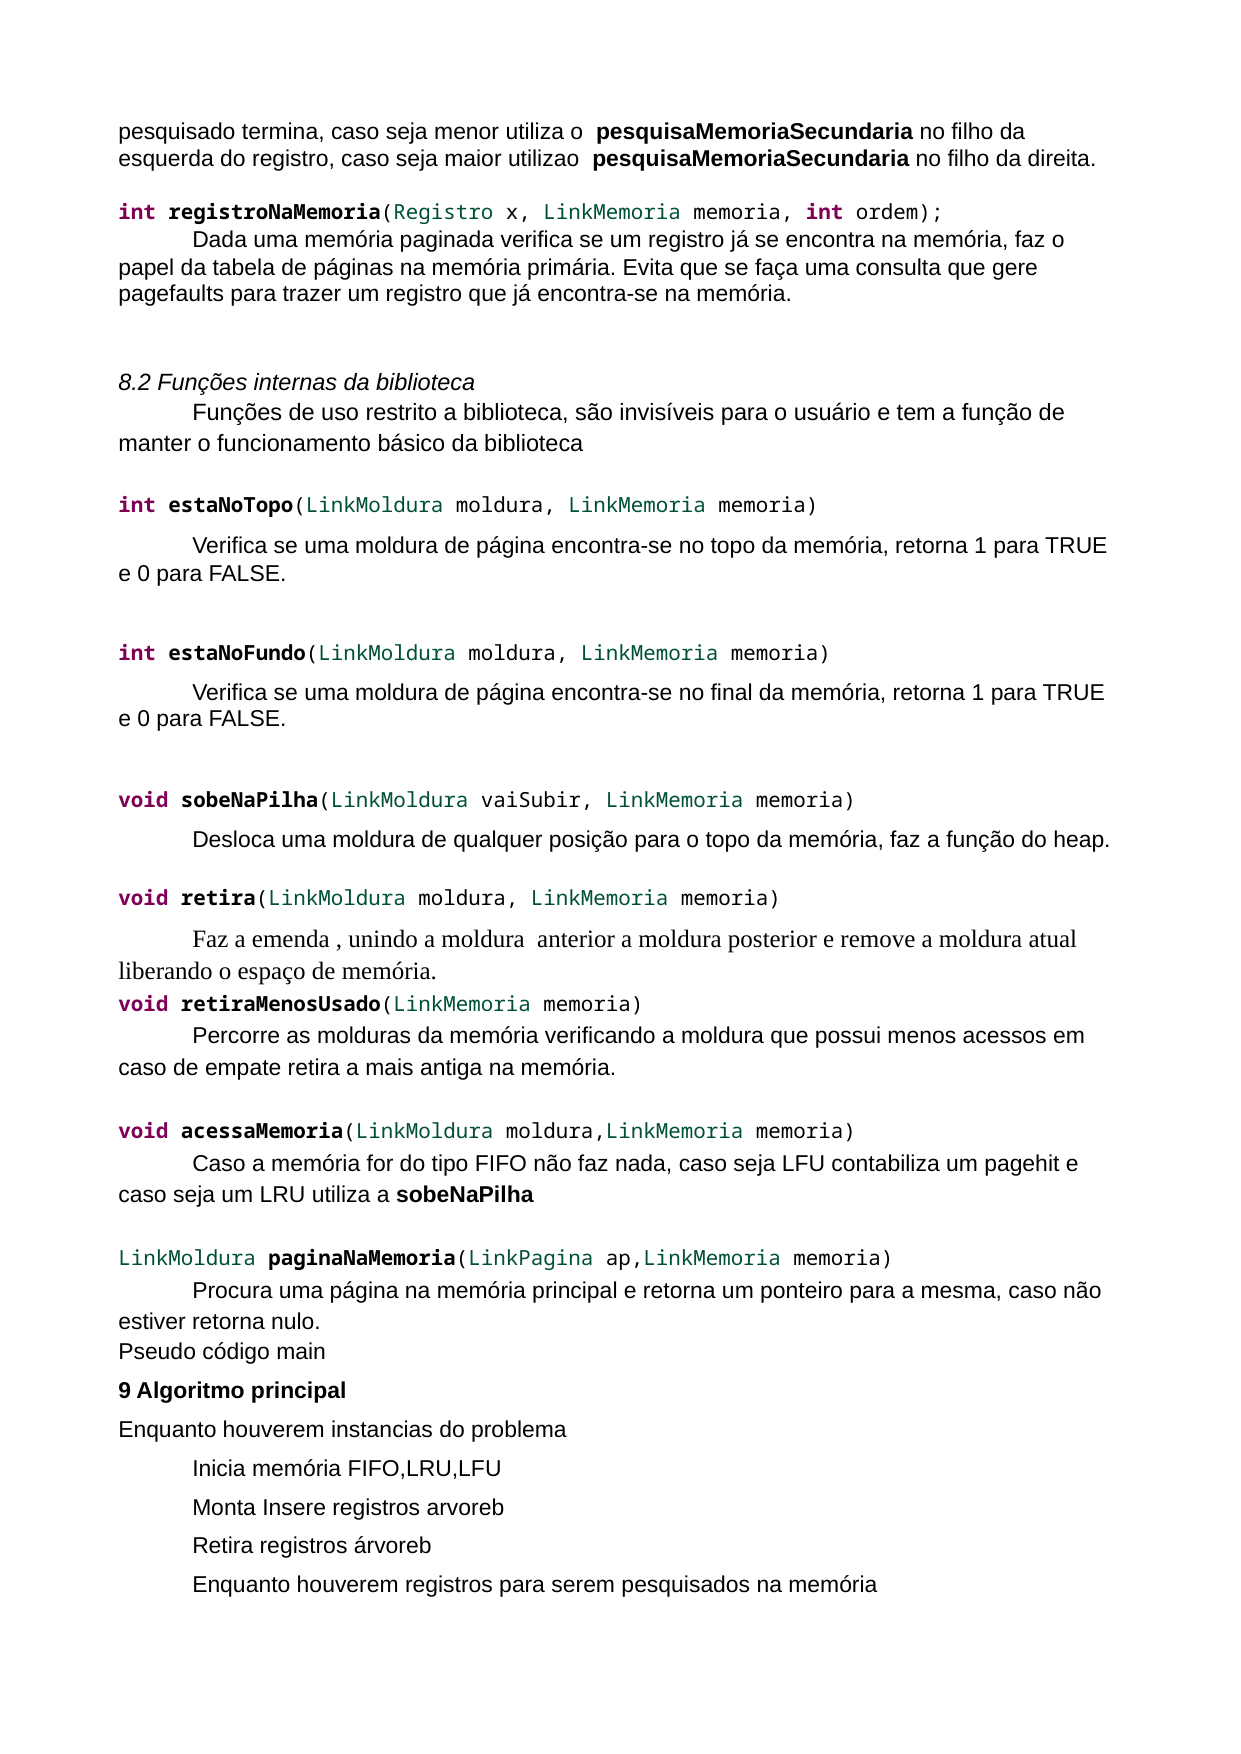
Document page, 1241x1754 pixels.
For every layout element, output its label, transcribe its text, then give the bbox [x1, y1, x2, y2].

text Percorre as molduras da memória verificando a moldura que possui menos acessos em caso de empate retira a mais antiga na memória. [118, 1022, 1122, 1113]
text Monta Insere registros arvoreb [118, 1493, 1122, 1520]
text Desloca uma moldura de qualquer posição para o topo da memória, faz a função do heap. void retira(LinkMoldura moldura, LinkMemoria memoria) [118, 826, 1122, 911]
text Faz a emenda , unindo a moldura anterior a moldura posterior e remove a moldura atual liberando o espaço de memória. [118, 924, 1122, 985]
text Retira registros árvoreb [118, 1532, 1122, 1559]
text pesquisado termina, caso seja menor utiliza o pesquisaMemoriaSecundaria no filho da esquerda do registro, caso seja maior utilizao pesquisaMemoriaSecundaria no filho da direita. [118, 118, 1122, 171]
text int estaNoTopo(LinkMoldura moldura, LinkMemoria memoria) [118, 491, 1122, 519]
text int estaNoFundo(LinkMoldura moldura, LinkMemoria memoria) [118, 638, 1122, 666]
text 9 Algoritmo principal [118, 1377, 1122, 1403]
text Inicia memória FIFO,LRU,LFU [118, 1454, 1122, 1481]
text Funções de uso restrito a biblioteca, são invisíveis para o usuário e tem a função de manter o funcionamento básico da biblioteca [118, 399, 1122, 456]
text Enquanto houverem registros para serem pesquisados na memória [118, 1571, 1122, 1597]
text int registroNaMemoria(Registro x, LinkMemoria memoria, int ordem); [118, 197, 1122, 226]
text LinkMoldura paginaNaMemoria(LinkPagina ap,LinkMemoria memoria) [118, 1243, 1122, 1272]
text Pseudo código main [118, 1338, 1122, 1364]
text Enquanto houverem instancias do problema [118, 1416, 1122, 1442]
text Verifica se uma moldura de página encontra-se no topo da memória, retorna 1 para TRUE e 0 para FALSE. [118, 531, 1122, 586]
text 8.2 Funções internas da biblioteca [118, 368, 1122, 395]
text Verifica se uma moldura de página encontra-se no final da memória, retorna 1 para TRUE e 0 para FALSE. [118, 678, 1122, 731]
text void sobeNaPilha(LinkMoldura vaiSubir, LinkMemoria memoria) [118, 785, 1122, 813]
text Procura uma página na memória principal e retorna um ponteiro para a mesma, caso não estiver retorna nulo. [118, 1276, 1122, 1334]
text Dada uma memória paginada verifica se um registro já se encontra na memória, faz o papel da tabela de páginas na memória primária. Evita que se faça uma consulta que gere pagefaults para trazer um registro que já encontra-se na memória. [118, 226, 1122, 307]
text void acessaMemoria(LinkMoldura moldura,LinkMemoria memoria) [118, 1117, 1122, 1145]
text Caso a memória for do tipo FIFO não faz nada, caso seja LFU contabiliza um pagehit e caso seja um LRU utiliza a sobeNaPilha [118, 1149, 1122, 1207]
text void retiraMenosUsado(LinkMemoria memoria) [118, 989, 1122, 1018]
